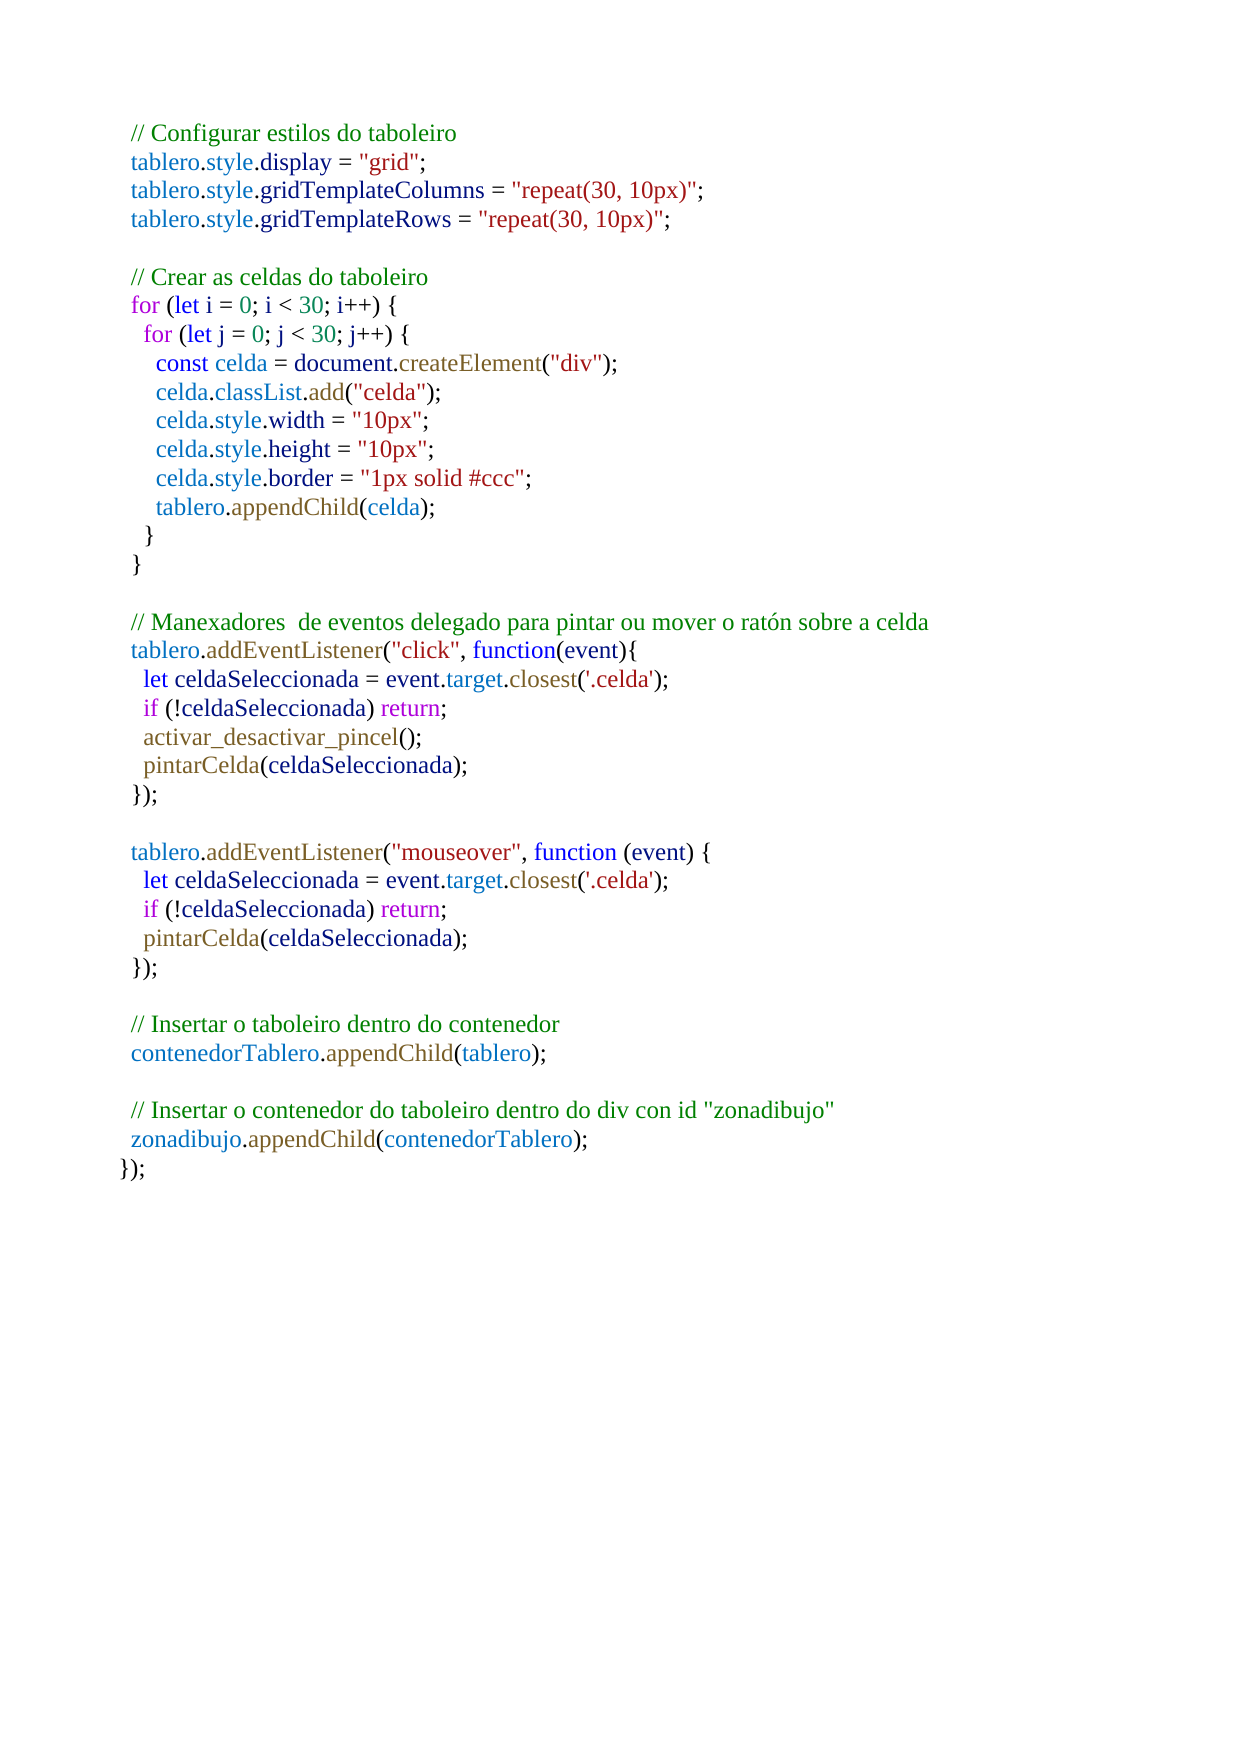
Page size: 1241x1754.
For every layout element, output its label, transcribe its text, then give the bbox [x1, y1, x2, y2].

text const celda = document.createElement("div"); [118, 348, 1122, 377]
text for (let i = 0; i < 30; i++) { [118, 291, 1122, 319]
text } [118, 521, 1122, 549]
text celda.style.width = "10px"; [118, 406, 1122, 434]
text let celdaSeleccionada = event.target.closest('.celda'); [118, 664, 1122, 693]
text tablero.style.gridTemplateColumns = "repeat(30, 10px)"; [118, 176, 1122, 204]
text contenedorTablero.appendChild(tablero); [118, 1038, 1122, 1067]
text pintarCelda(celdaSeleccionada); [118, 751, 1122, 779]
text // Insertar o taboleiro dentro do contenedor [118, 1009, 1122, 1038]
text // Configurar estilos do taboleiro [118, 118, 1122, 147]
text if (!celdaSeleccionada) return; [118, 894, 1122, 923]
text // Manexadores de eventos delegado para pintar ou mover o ratón sobre a celda [118, 607, 1122, 636]
text }); [118, 779, 1122, 808]
text zonadibujo.appendChild(contenedorTablero); [118, 1124, 1122, 1153]
text } [118, 549, 1122, 578]
text }); [118, 1153, 1122, 1182]
text tablero.style.display = "grid"; [118, 147, 1122, 176]
text tablero.style.gridTemplateRows = "repeat(30, 10px)"; [118, 204, 1122, 233]
text for (let j = 0; j < 30; j++) { [118, 319, 1122, 348]
text pintarCelda(celdaSeleccionada); [118, 923, 1122, 952]
text // Insertar o contenedor do taboleiro dentro do div con id "zonadibujo" [118, 1096, 1122, 1124]
text tablero.addEventListener("click", function(event){ [118, 636, 1122, 664]
text let celdaSeleccionada = event.target.closest('.celda'); [118, 866, 1122, 894]
text activar_desactivar_pincel(); [118, 722, 1122, 751]
text if (!celdaSeleccionada) return; [118, 693, 1122, 722]
text celda.style.border = "1px solid #ccc"; [118, 463, 1122, 492]
text }); [118, 952, 1122, 981]
text // Crear as celdas do taboleiro [118, 262, 1122, 291]
text tablero.addEventListener("mouseover", function (event) { [118, 837, 1122, 866]
text tablero.appendChild(celda); [118, 492, 1122, 521]
text celda.classList.add("celda"); [118, 377, 1122, 406]
text celda.style.height = "10px"; [118, 434, 1122, 463]
